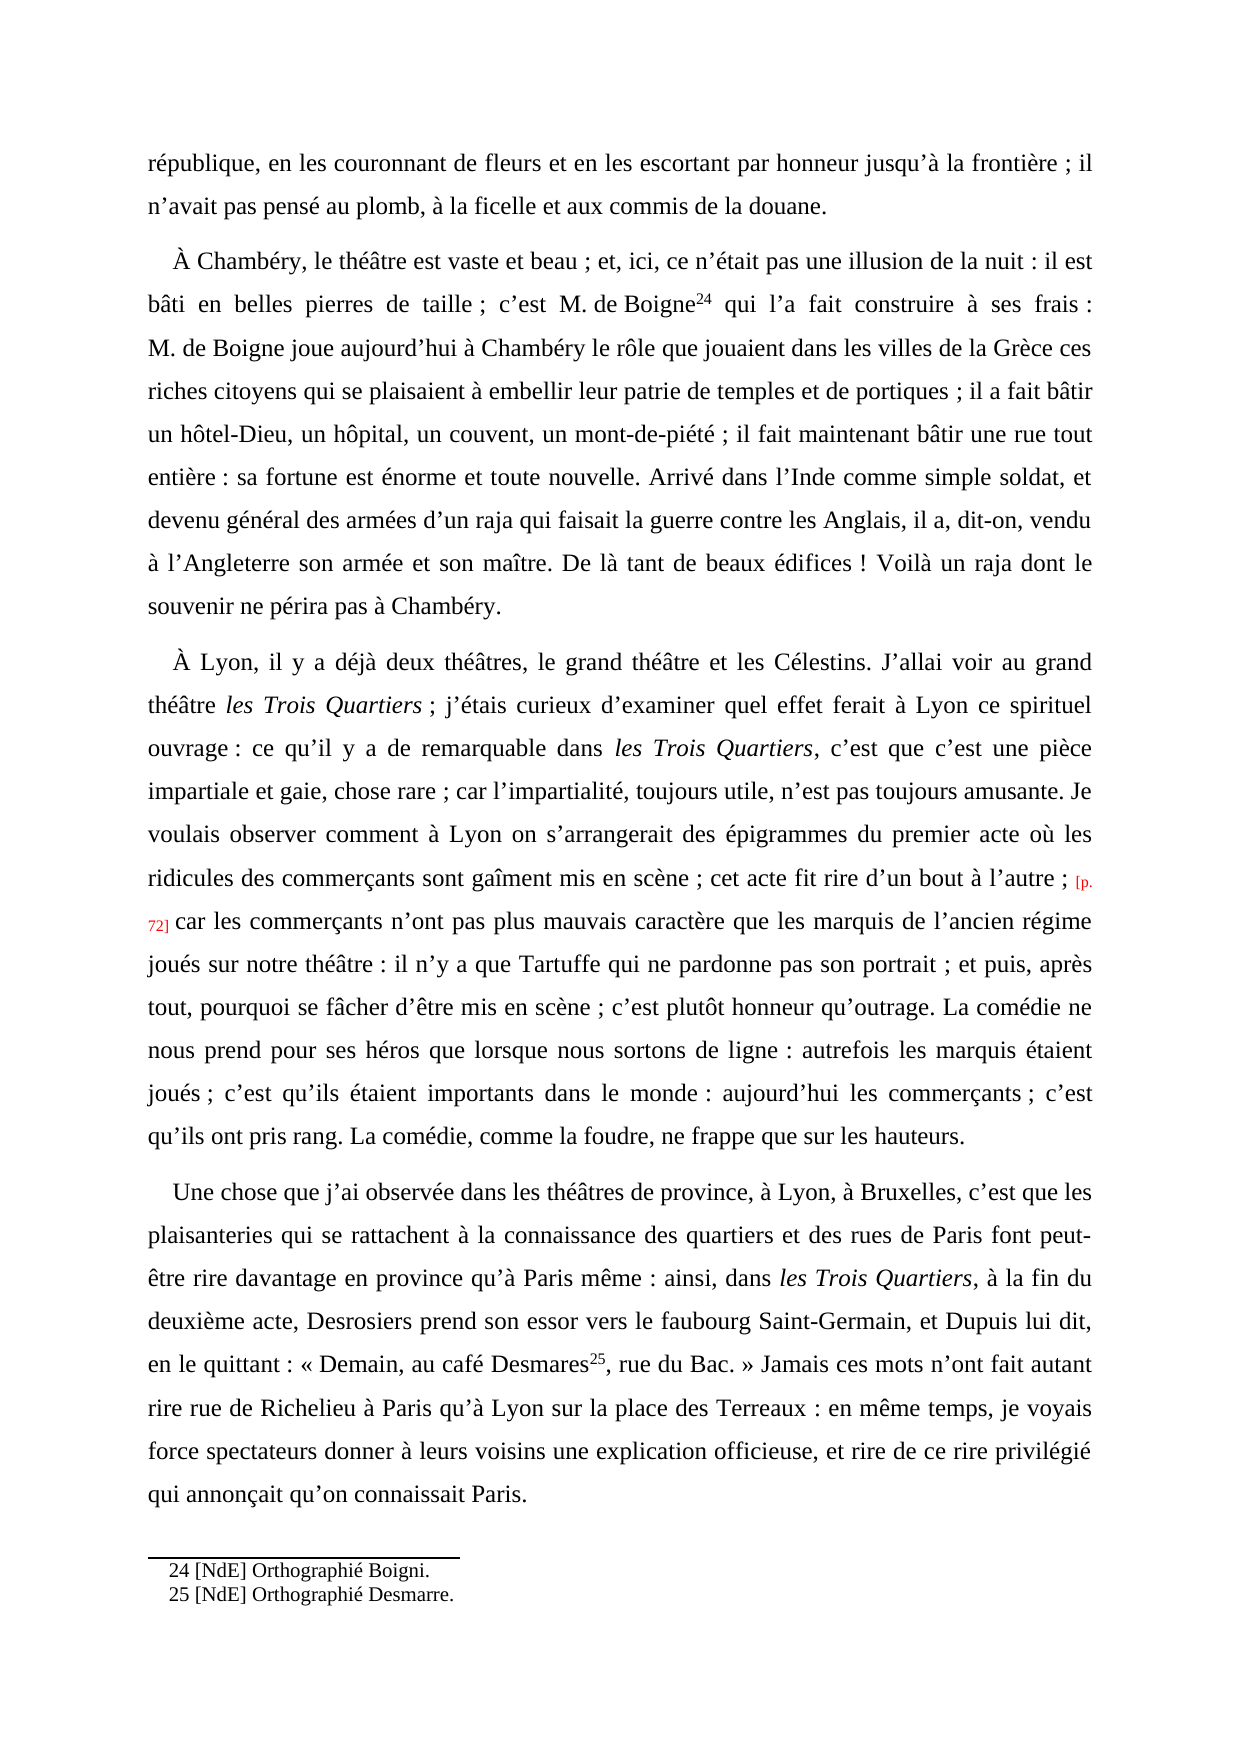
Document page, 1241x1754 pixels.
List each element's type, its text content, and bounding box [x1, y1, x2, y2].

text Une chose que j’ai observée dans les théâtres de province, à Lyon, à Bruxelles, c’est que les plaisanteries qui se rattachent à la connaissance des quartiers et des rues de Paris font peut-être rire davantage en province qu’à Paris même : ainsi, dans les Trois Quartiers, à la fin du deuxième acte, Desrosiers prend son essor vers le faubourg Saint-Germain, et Dupuis lui dit, en le quittant : « Demain, au café Desmares, rue du Bac. » Jamais ces mots n’ont fait autant rire rue de Richelieu à Paris qu’à Lyon sur la place des Terreaux : en même temps, je voyais force spectateurs donner à leurs voisins une explication officieuse, et rire de ce rire privilégié qui annonçait qu’on connaissait Paris. [148, 1177, 1093, 1508]
text À Lyon, il y a déjà deux théâtres, le grand théâtre et les Célestins. J’allai voir au grand théâtre les Trois Quartiers ; j’étais curieux d’examiner quel effet ferait à Lyon ce spirituel ouvrage : ce qu’il y a de remarquable dans les Trois Quartiers, c’est que c’est une pièce impartiale et gaie, chose rare ; car l’impartialité, toujours utile, n’est pas toujours amusante. Je voulais observer comment à Lyon on s’arrangerait des épigrammes du premier acte où les ridicules des commerçants sont gaîment mis en scène ; cet acte fit rire d’un bout à l’autre ; [p. 72] car les commerçants n’ont pas plus mauvais caractère que les marquis de l’ancien régime joués sur notre théâtre : il n’y a que Tartuffe qui ne pardonne pas son portrait ; et puis, après tout, pourquoi se fâcher d’être mis en scène ; c’est plutôt honneur qu’outrage. La comédie ne nous prend pour ses héros que lorsque nous sortons de ligne : autrefois les marquis étaient joués ; c’est qu’ils étaient importants dans le monde : aujourd’hui les commerçants ; c’est qu’ils ont pris rang. La comédie, comme la foudre, ne frappe que sur les hauteurs. [148, 647, 1093, 1150]
text république, en les couronnant de fleurs et en les escortant par honneur jusqu’à la frontière ; il n’avait pas pensé au plomb, à la ficelle et aux commis de la douane. [148, 148, 1093, 219]
text [NdE] Orthographié Desmarre. [148, 1582, 1093, 1606]
text À Chambéry, le théâtre est vaste et beau ; et, ici, ce n’était pas une illusion de la nuit : il est bâti en belles pierres de taille ; c’est M. de Boigne qui l’a fait construire à ses frais : M. de Boigne joue aujourd’hui à Chambéry le rôle que jouaient dans les villes de la Grèce ces riches citoyens qui se plaisaient à embellir leur patrie de temples et de portiques ; il a fait bâtir un hôtel-Dieu, un hôpital, un couvent, un mont-de-piété ; il fait maintenant bâtir une rue tout entière : sa fortune est énorme et toute nouvelle. Arrivé dans l’Inde comme simple soldat, et devenu général des armées d’un raja qui faisait la guerre contre les Anglais, il a, dit-on, vendu à l’Angleterre son armée et son maître. De là tant de beaux édifices ! Voilà un raja dont le souvenir ne périra pas à Chambéry. [148, 246, 1093, 620]
text [NdE] Orthographié Boigni. [148, 1558, 1093, 1582]
